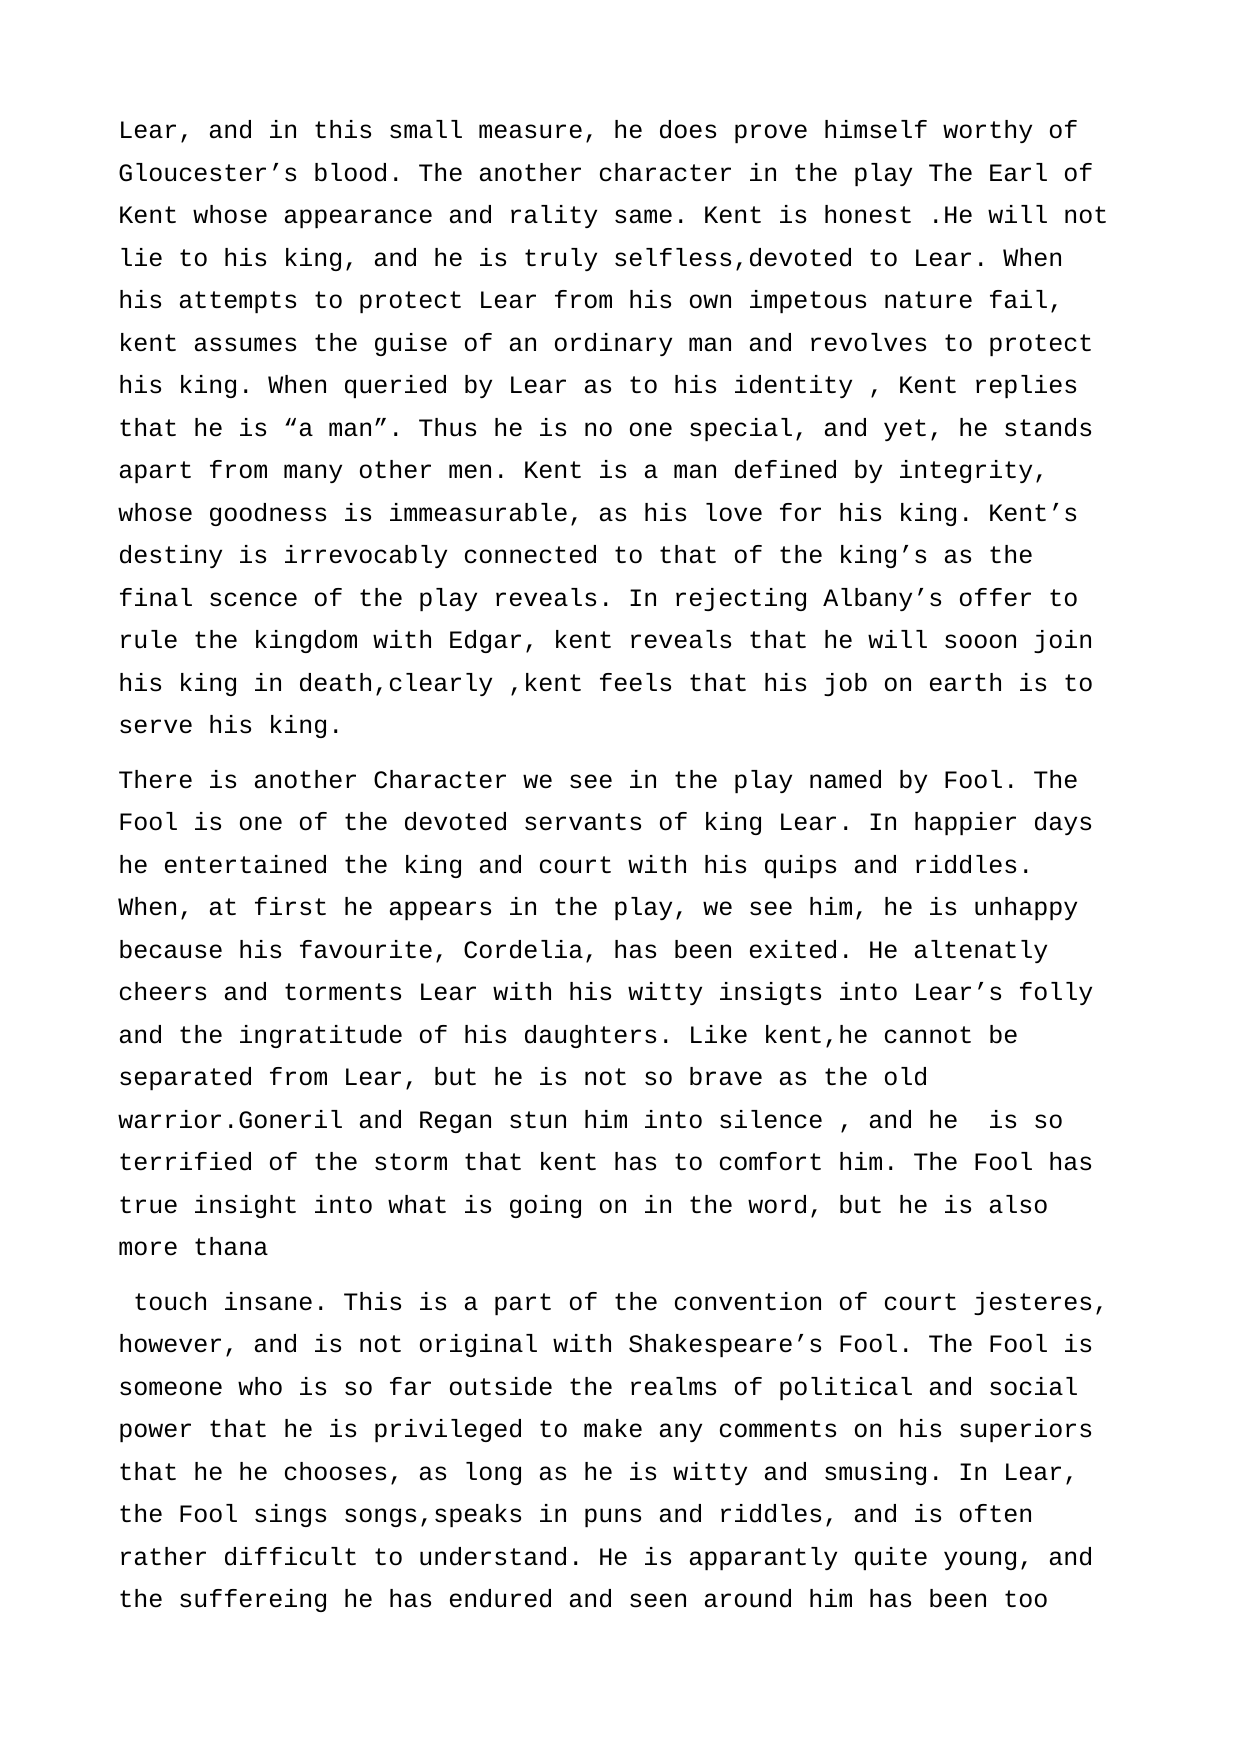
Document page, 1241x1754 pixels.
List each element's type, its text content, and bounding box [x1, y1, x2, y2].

text There is another Character we see in the play named by Fool. The Fool is one of the devoted servants of king Lear. In happier days he entertained the king and court with his quips and riddles. When, at first he appears in the play, we see him, he is unhappy because his favourite, Cordelia, has been exited. He altenatly cheers and torments Lear with his witty insigts into Lear’s folly and the ingratitude of his daughters. Like kent,he cannot be separated from Lear, but he is not so brave as the old warrior.Goneril and Regan stun him into silence , and he is so terrified of the storm that kent has to comfort him. The Fool has true insight into what is going on in the word, but he is also more thana [118, 767, 1122, 1263]
text Lear, and in this small measure, he does prove himself worthy of Gloucester’s blood. The another character in the play The Earl of Kent whose appearance and rality same. Kent is honest .He will not lie to his king, and he is truly selfless,devoted to Lear. When his attempts to protect Lear from his own impetous nature fail, kent assumes the guise of an ordinary man and revolves to protect his king. When queried by Lear as to his identity , Kent replies that he is “a man”. Thus he is no one special, and yet, he stands apart from many other men. Kent is a man defined by integrity, whose goodness is immeasurable, as his love for his king. Kent’s destiny is irrevocably connected to that of the king’s as the final scence of the play reveals. In rejecting Albany’s offer to rule the kingdom with Edgar, kent reveals that he will sooon join his king in death,clearly ,kent feels that his job on earth is to serve his king. [118, 118, 1122, 741]
text touch insane. This is a part of the convention of court jesteres, however, and is not original with Shakespeare’s Fool. The Fool is someone who is so far outside the realms of political and social power that he is privileged to make any comments on his superiors that he he chooses, as long as he is witty and smusing. In Lear, the Fool sings songs,speaks in puns and riddles, and is often rather difficult to understand. He is apparantly quite young, and the suffereing he has endured and seen around him has been too [118, 1289, 1122, 1615]
